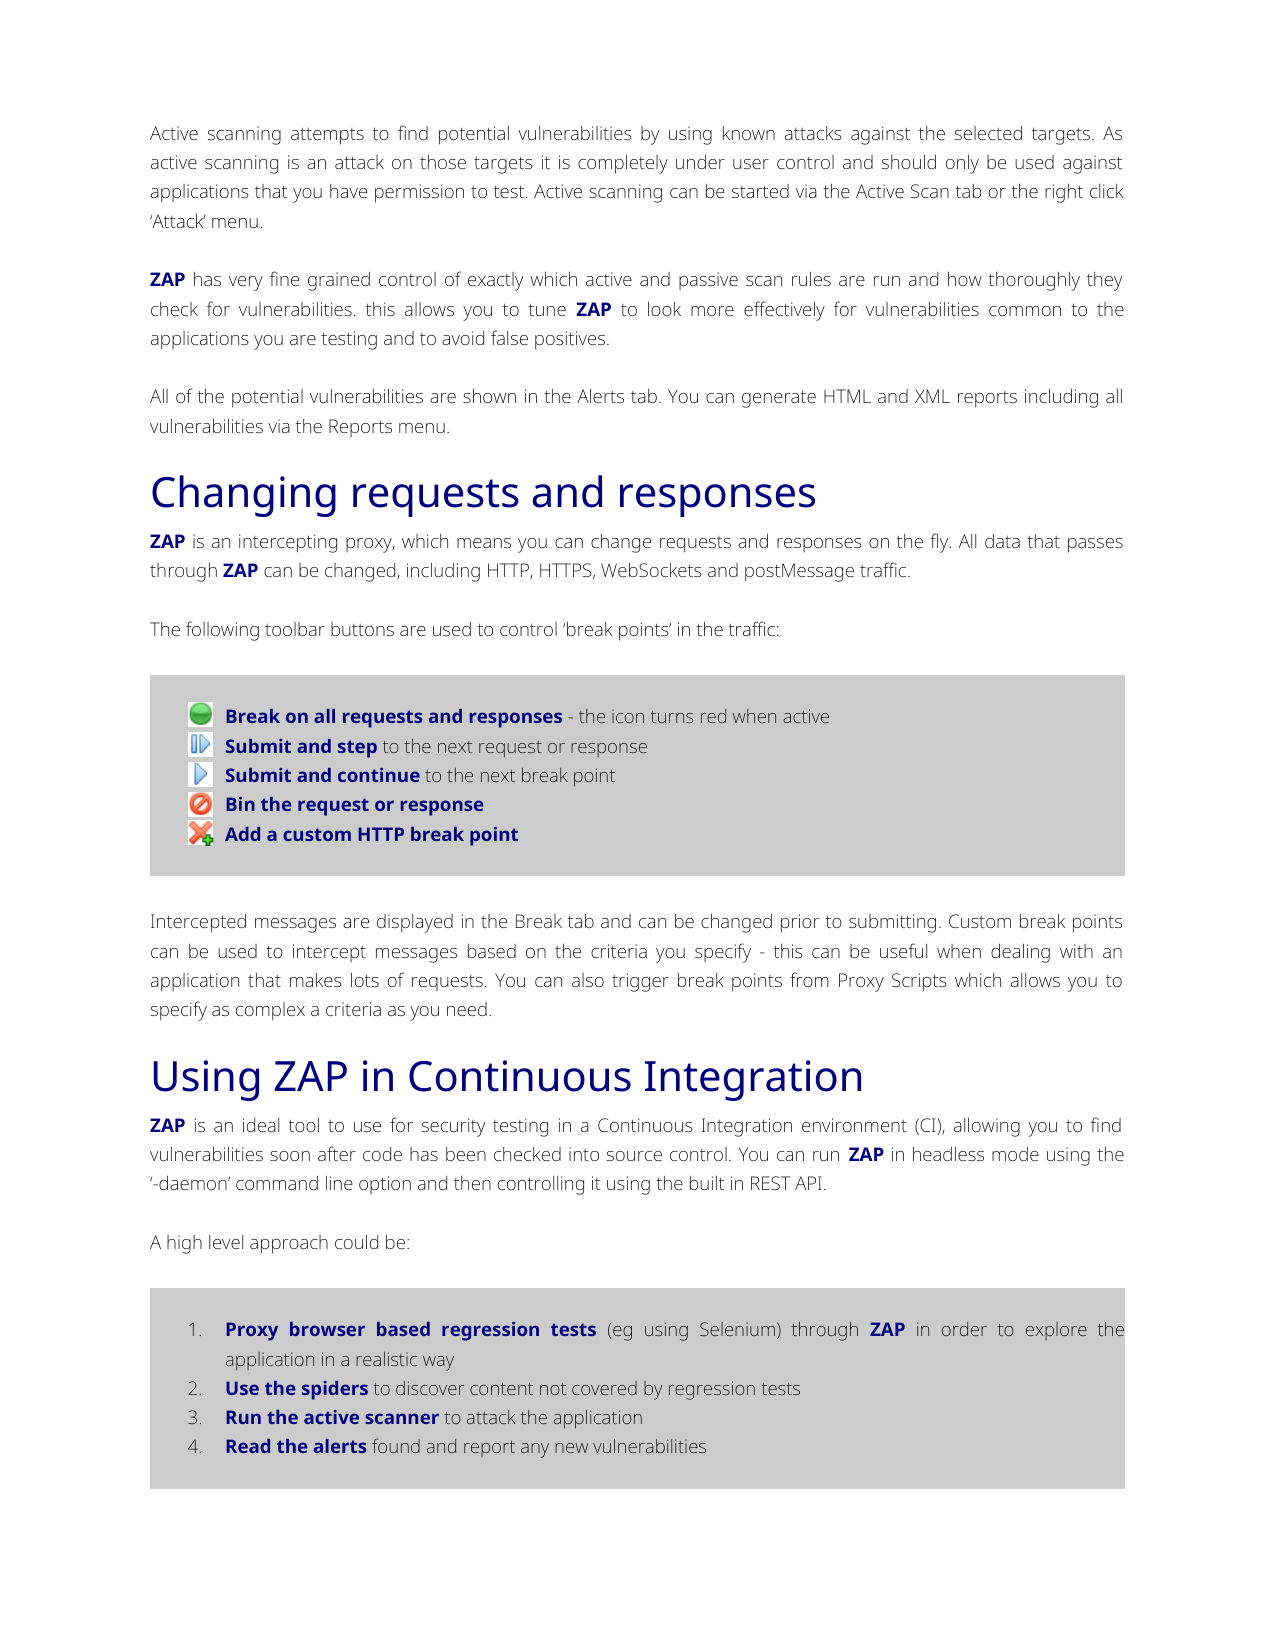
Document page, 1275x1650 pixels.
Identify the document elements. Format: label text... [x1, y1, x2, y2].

text The following toolbar buttons are used to control ‘break points’ in the traffic: [150, 616, 1125, 642]
subtitle Using ZAP in Continuous Integration [150, 1047, 1125, 1103]
text A high level approach could be: [150, 1229, 1125, 1254]
list Read the alerts found and report any new vulnerabilities [187, 1434, 1125, 1459]
text Bin the request or response [225, 792, 1125, 817]
text Submit and continue to the next break point [225, 762, 1125, 788]
text Break on all requests and responses - the icon turns red when active [225, 704, 1125, 729]
list Proxy browser based regression tests (eg using Selenium) through ZAP in order to explore the application in a realistic way [187, 1317, 1125, 1372]
text ZAP is an intercepting proxy, which means you can change requests and responses on the fly. All data that passes through ZAP can be changed, including HTTP, HTTPS, WebSockets and postMessage traffic. [150, 528, 1125, 583]
subtitle Changing requests and responses [150, 463, 1125, 520]
text ZAP has very fine grained control of exactly which active and passive scan rules are run and how thoroughly they check for vulnerabilities. this allows you to tune ZAP to look more effectively for vulnerabilities common to the applications you are testing and to avoid false positives. [150, 267, 1125, 351]
list Use the spiders to discover content not covered by regression tests [187, 1375, 1125, 1401]
text All of the potential vulnerabilities are shown in the Alerts tab. You can generate HTML and XML reports including all vulnerabilities via the Reports menu. [150, 384, 1125, 438]
list Run the active scanner to attack the application [187, 1404, 1125, 1430]
text Active scanning attempts to find potential vulnerabilities by using known attacks against the selected targets. As active scanning is an attack on those targets it is completely under user control and should only be used against applications that you have permission to test. Active scanning can be started via the Active Scan tab or the right click ‘Attack’ menu. [150, 120, 1125, 233]
text Add a custom HTTP break point [225, 821, 1125, 846]
picture [188, 731, 214, 757]
text ZAP is an ideal tool to use for security testing in a Continuous Integration environment (CI), allowing you to find vulnerabilities soon after code has been checked into source control. You can run ZAP in headless mode using the ‘-daemon’ command line option and then controlling it using the built in REST API. [150, 1112, 1125, 1196]
picture [188, 791, 214, 817]
picture [188, 820, 214, 846]
text Intercepted messages are displayed in the Break tab and can be changed prior to submitting. Custom break points can be used to intercept messages based on the criteria you specify - this can be useful when dealing with an application that makes lots of requests. You can also trigger break points from Proxy Scripts which allows you to specify as complex a criteria as you need. [150, 909, 1125, 1022]
picture [188, 702, 214, 728]
text Submit and step to the next request or response [225, 733, 1125, 759]
picture [188, 761, 214, 787]
